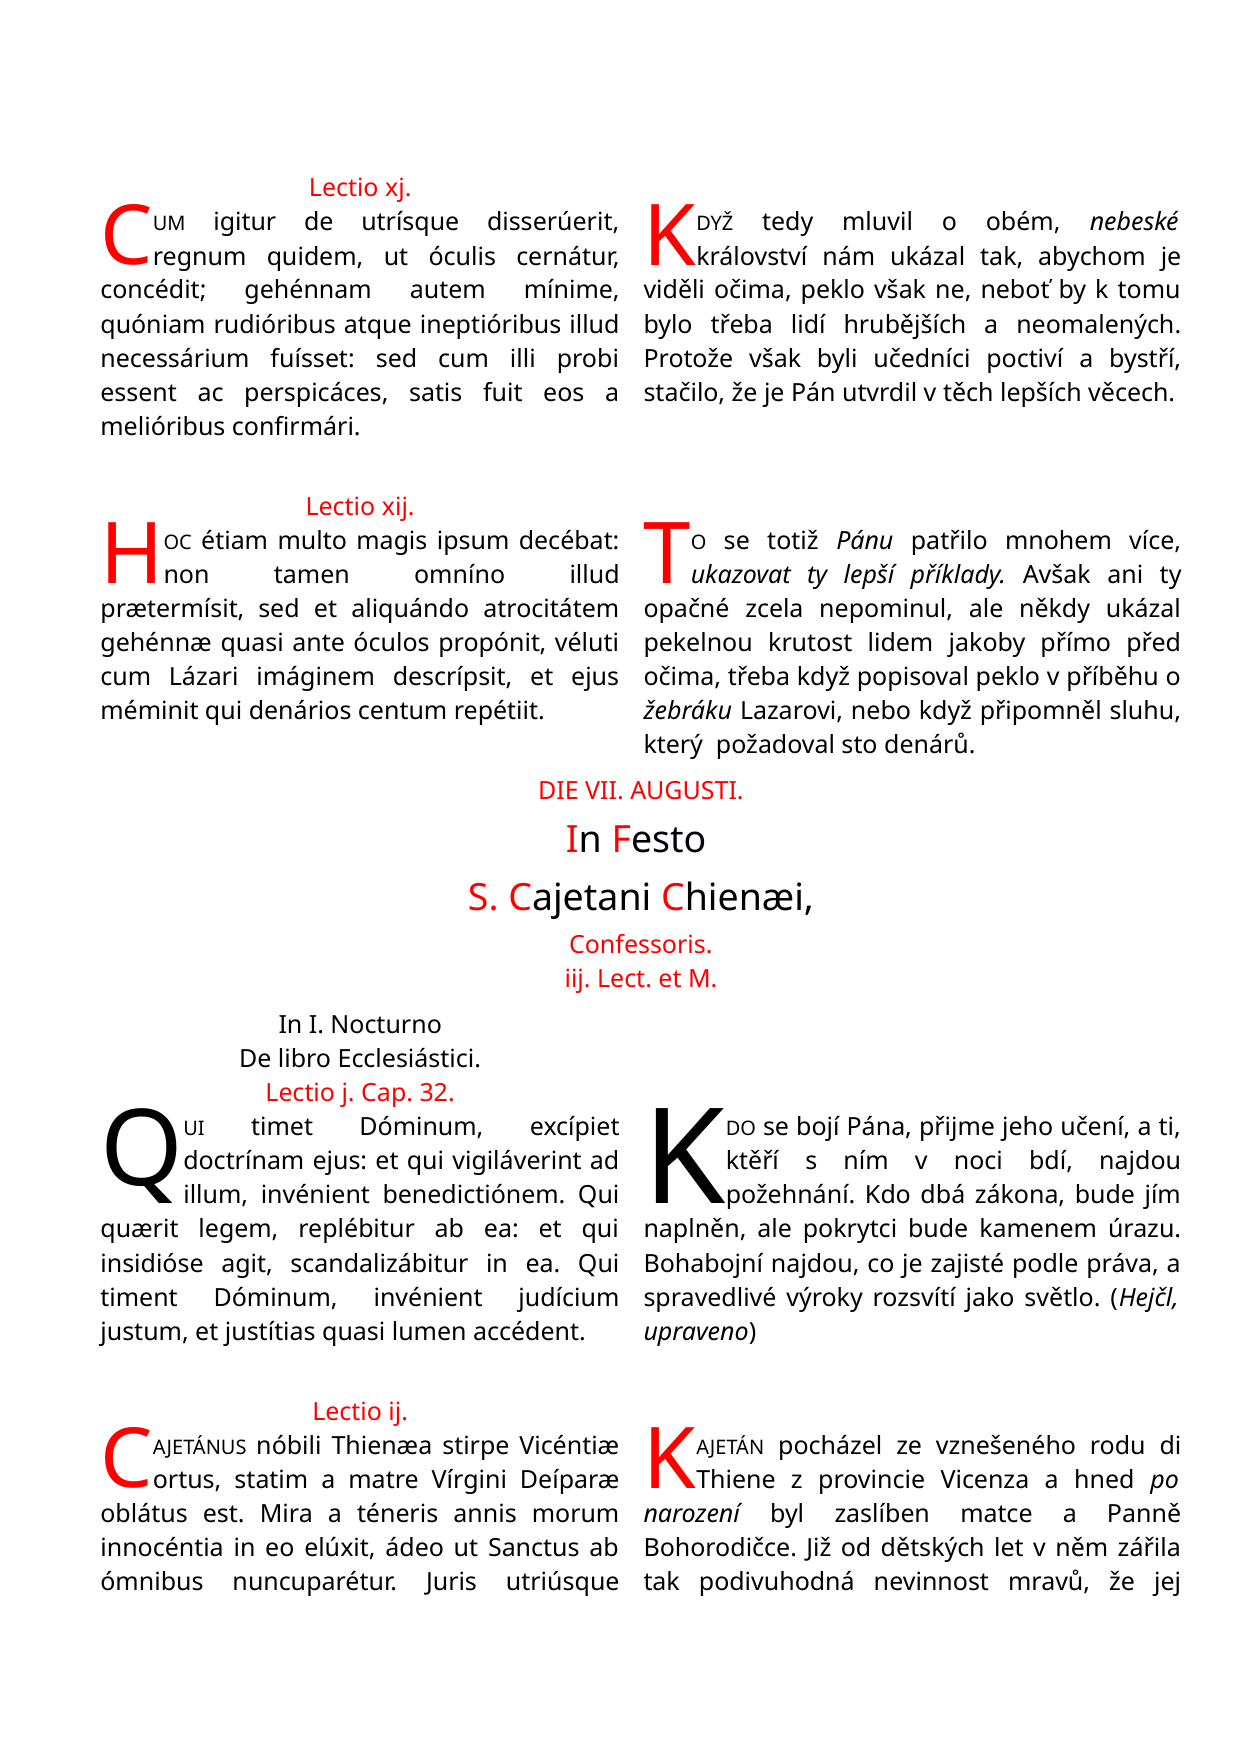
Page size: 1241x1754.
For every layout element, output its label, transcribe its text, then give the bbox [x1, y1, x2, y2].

table_cell Kdo se bojí Pána, přijme jeho učení, a ti, ktěří s ním v noci bdí, najdou požehnání. Kdo dbá zákona, bude jím naplněn, ale pokrytci bude kamenem úrazu. Bohabojní najdou, co je zajisté podle práva, a spravedlivé výroky rozsvítí jako světlo. (Hejčl, upraveno) [631, 1001, 1193, 1387]
table_cell Lectio xij. Hoc étiam multo magis ipsum decébat: non tamen omníno illud prætermísit‚ sed et aliquándo atrocitátem gehénnæ quasi ante óculos propónit‚ véluti cum Lázari imáginem descrípsit, et ejus méminit qui denários centum repétiit. [89, 483, 631, 767]
table_cell Kajetán pocházel ze vznešeného rodu di Thiene z provincie Vicenza a hned po narození byl zaslíben matce a Panně Bohorodičce. Již od dětských let v něm zářila tak podivuhodná nevinnost mravů, že jej [631, 1388, 1193, 1604]
table_cell [631, 118, 1193, 164]
table_cell Když tedy mluvil o obém, nebeské království nám ukázal tak, abychom je viděli očima, peklo však ne, neboť by k tomu bylo třeba lidí hrubějších a neomalených. Protože však byli učedníci poctiví a bystří, stačilo, že je Pán utvrdil v těch lepších věcech. [631, 164, 1193, 482]
table_cell DIE VII. AUGUSTI. In Festo S. Cajetani Chienæi, Confessoris. iij. Lect. et M. [89, 767, 1193, 1001]
table_cell To se totiž Pánu patřilo mnohem více, ukazovat ty lepší příklady. Avšak ani ty opačné zcela nepominul, ale někdy ukázal pekelnou krutost lidem jakoby přímo před očima, třeba když popisoval peklo v příběhu o žebráku Lazarovi, nebo když připomněl sluhu, který požadoval sto denárů. [631, 483, 1193, 767]
table_cell Lectio ij. Cajetánus nóbili Thienæa stirpe Vicéntiæ ortus, statim a matre Vírgini Deíparæ oblátus est. Mira a téneris annis morum innocéntia in eo elúxit, ádeo ut Sanctus ab ómnibus nuncuparétur. Juris utriúsque [89, 1388, 631, 1604]
table_cell Lectio xj. Cum igitur de utrísque disserúerit, regnum quidem, ut óculis cernátur, concédit; gehénnam autem mínime, quóniam rudióribus atque ineptióribus illud necessárium fuísset: sed cum illi probi essent ac perspicáces, satis fuit eos a melióribus confirmári. [89, 164, 631, 482]
table_cell [89, 118, 631, 164]
table_cell In I. Nocturno De libro Ecclesiástici. Lectio j. Cap. 32. Qui timet Dóminum, excípiet doctrínam ejus: et qui vigiláverint ad illum, invénient benedictiónem. Qui quærit legem, replébitur ab ea: et qui insidióse agit, scandalizábitur in ea. Qui timent Dóminum, invénient judícium justum, et justítias quasi lumen accédent. [89, 1001, 631, 1387]
